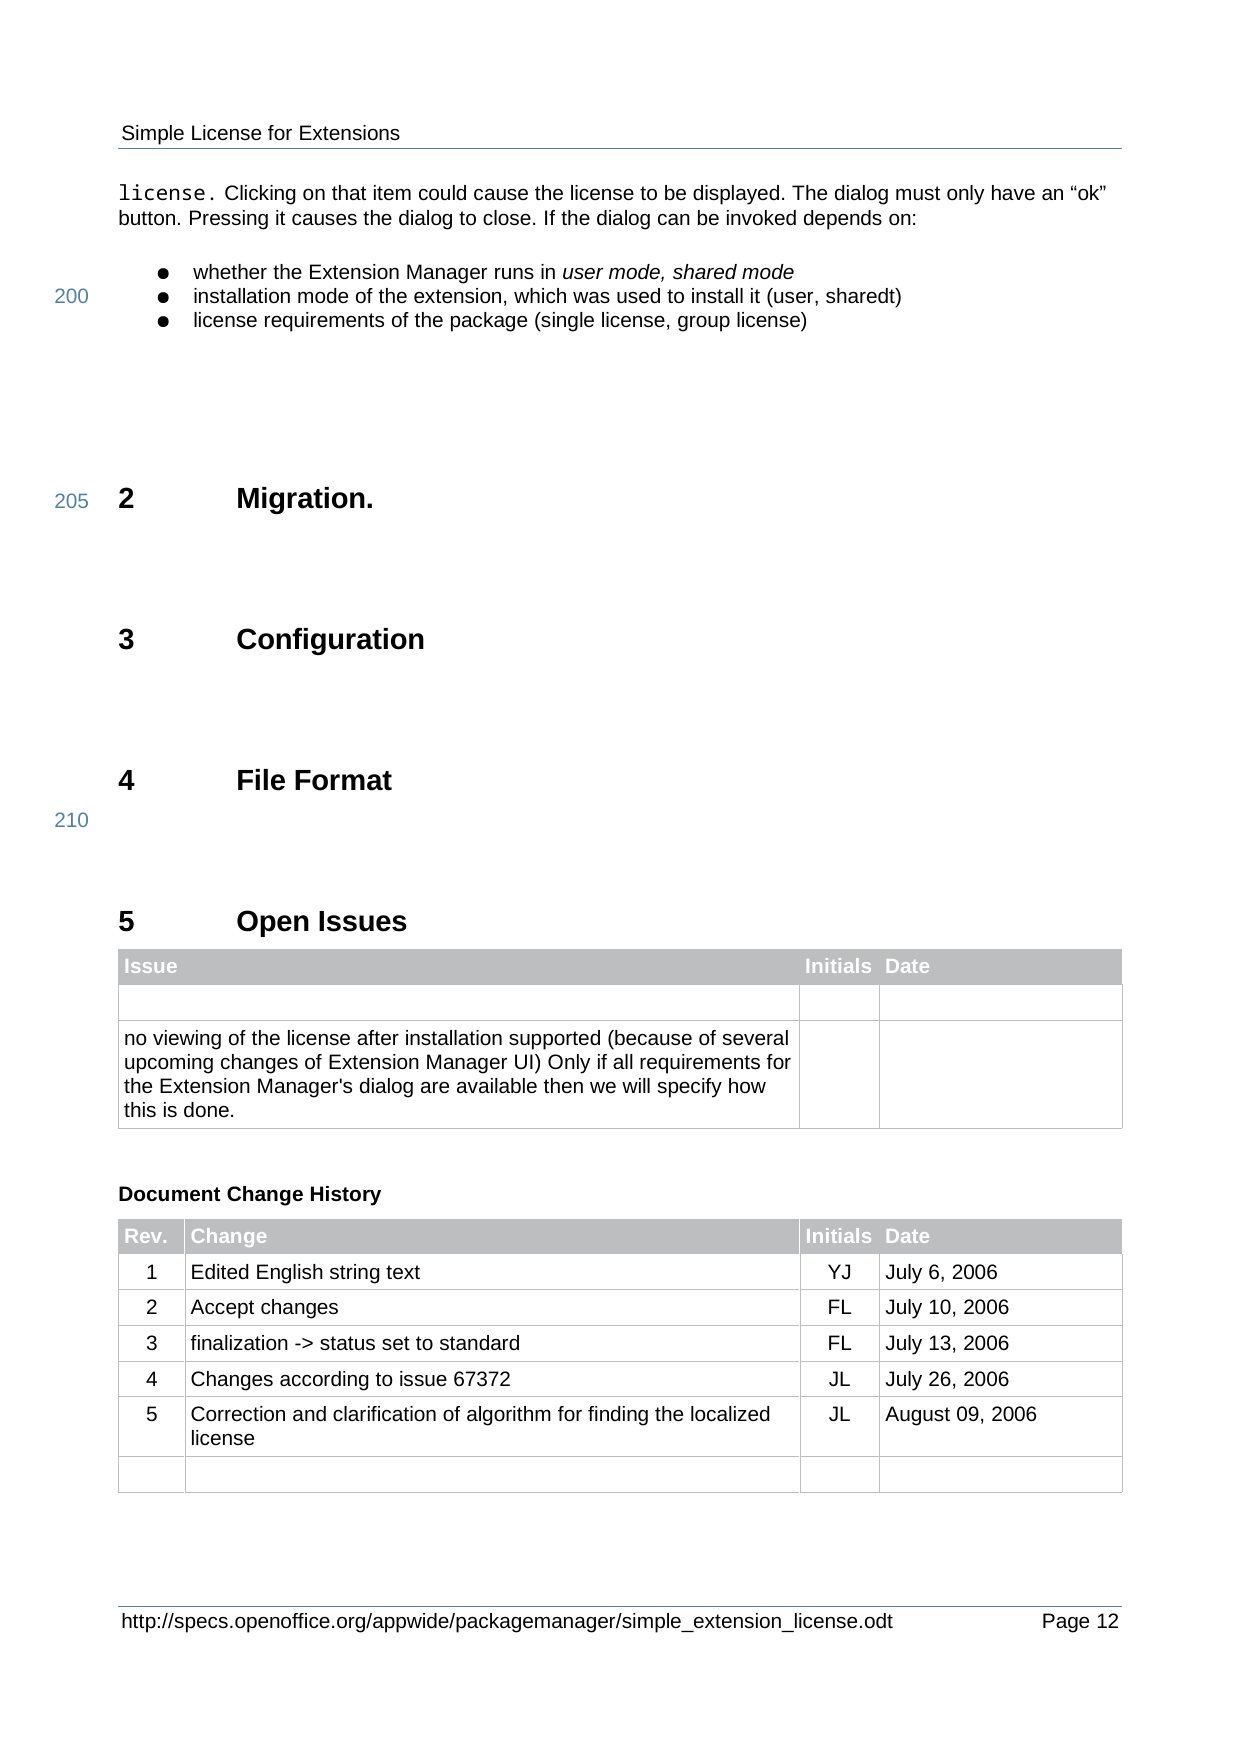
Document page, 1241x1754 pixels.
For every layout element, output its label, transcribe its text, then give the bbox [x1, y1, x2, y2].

table_cell [800, 985, 879, 1020]
table_cell 5 [119, 1397, 184, 1456]
table_cell FL [801, 1290, 879, 1325]
list installation mode of the extension, which was used to install it (user, sharedt) [156, 284, 1122, 308]
table_header Date [879, 949, 1122, 984]
table_cell [880, 1021, 1122, 1128]
table_header Rev. [118, 1219, 184, 1254]
table_cell FL [801, 1326, 879, 1361]
table_cell [880, 1457, 1122, 1492]
text <Start typing here ----- If this part is irrelevant state a reason for its absence!> [118, 667, 1122, 691]
table_cell JL [801, 1362, 879, 1396]
subtitle Migration. [118, 481, 1122, 514]
table_cell [800, 1021, 879, 1128]
table_cell July 13, 2006 [880, 1326, 1122, 1361]
table_cell 2 [119, 1290, 184, 1325]
table_cell July 10, 2006 [880, 1290, 1122, 1325]
table_cell Accept changes [186, 1290, 799, 1325]
subtitle Document Change History [118, 1182, 1122, 1206]
table_cell July 6, 2006 [880, 1254, 1122, 1289]
table_cell 3 [119, 1326, 184, 1361]
text <Start typing here ----- If this part is irrelevant state a reason for its absence!> [118, 808, 1122, 832]
table_header Issue [118, 949, 799, 984]
table_cell [801, 1457, 879, 1492]
table_cell 4 [119, 1362, 184, 1396]
list license requirements of the package (single license, group license) [156, 308, 1122, 332]
table_cell <...> [119, 1457, 184, 1492]
table_header Change [185, 1219, 799, 1254]
table_cell YJ [801, 1254, 879, 1289]
table_cell no viewing of the license after installation supported (because of several upcoming changes of Extension Manager UI) Only if all requirements for the Extension Manager's dialog are available then we will specify how this is done. [119, 1021, 799, 1128]
table_header Date [879, 1219, 1122, 1254]
table_cell Changes according to issue 67372 [186, 1362, 799, 1396]
text license. Clicking on that item could cause the license to be displayed. The dialog must only have an “ok” button. Pressing it causes the dialog to close. If the dialog can be invoked depends on: [118, 178, 1122, 230]
subtitle Open Issues [118, 903, 1122, 937]
subtitle Configuration [118, 622, 1122, 655]
list whether the Extension Manager runs in user mode, shared mode [156, 260, 1122, 284]
table_cell <Format: Dec 31, 2000> [880, 985, 1122, 1020]
table_header Initials [799, 949, 879, 984]
table_cell Correction and clarification of algorithm for finding the localized license [186, 1397, 799, 1456]
table_cell 1 [119, 1254, 184, 1289]
table_cell [186, 1457, 799, 1492]
text <Start typing here ----- If this part is irrelevant state a reason for its absence!> [118, 526, 1122, 550]
table_cell July 26, 2006 [880, 1362, 1122, 1396]
table_cell finalization -> status set to standard [186, 1326, 799, 1361]
table_cell JL [801, 1397, 879, 1456]
table_header Initials [800, 1219, 879, 1254]
table_cell <State Issue here, State “None”, if all issues are solved> [119, 985, 799, 1020]
table_cell August 09, 2006 [880, 1397, 1122, 1456]
subtitle File Format [118, 762, 1122, 796]
table_cell Edited English string text [186, 1254, 799, 1289]
